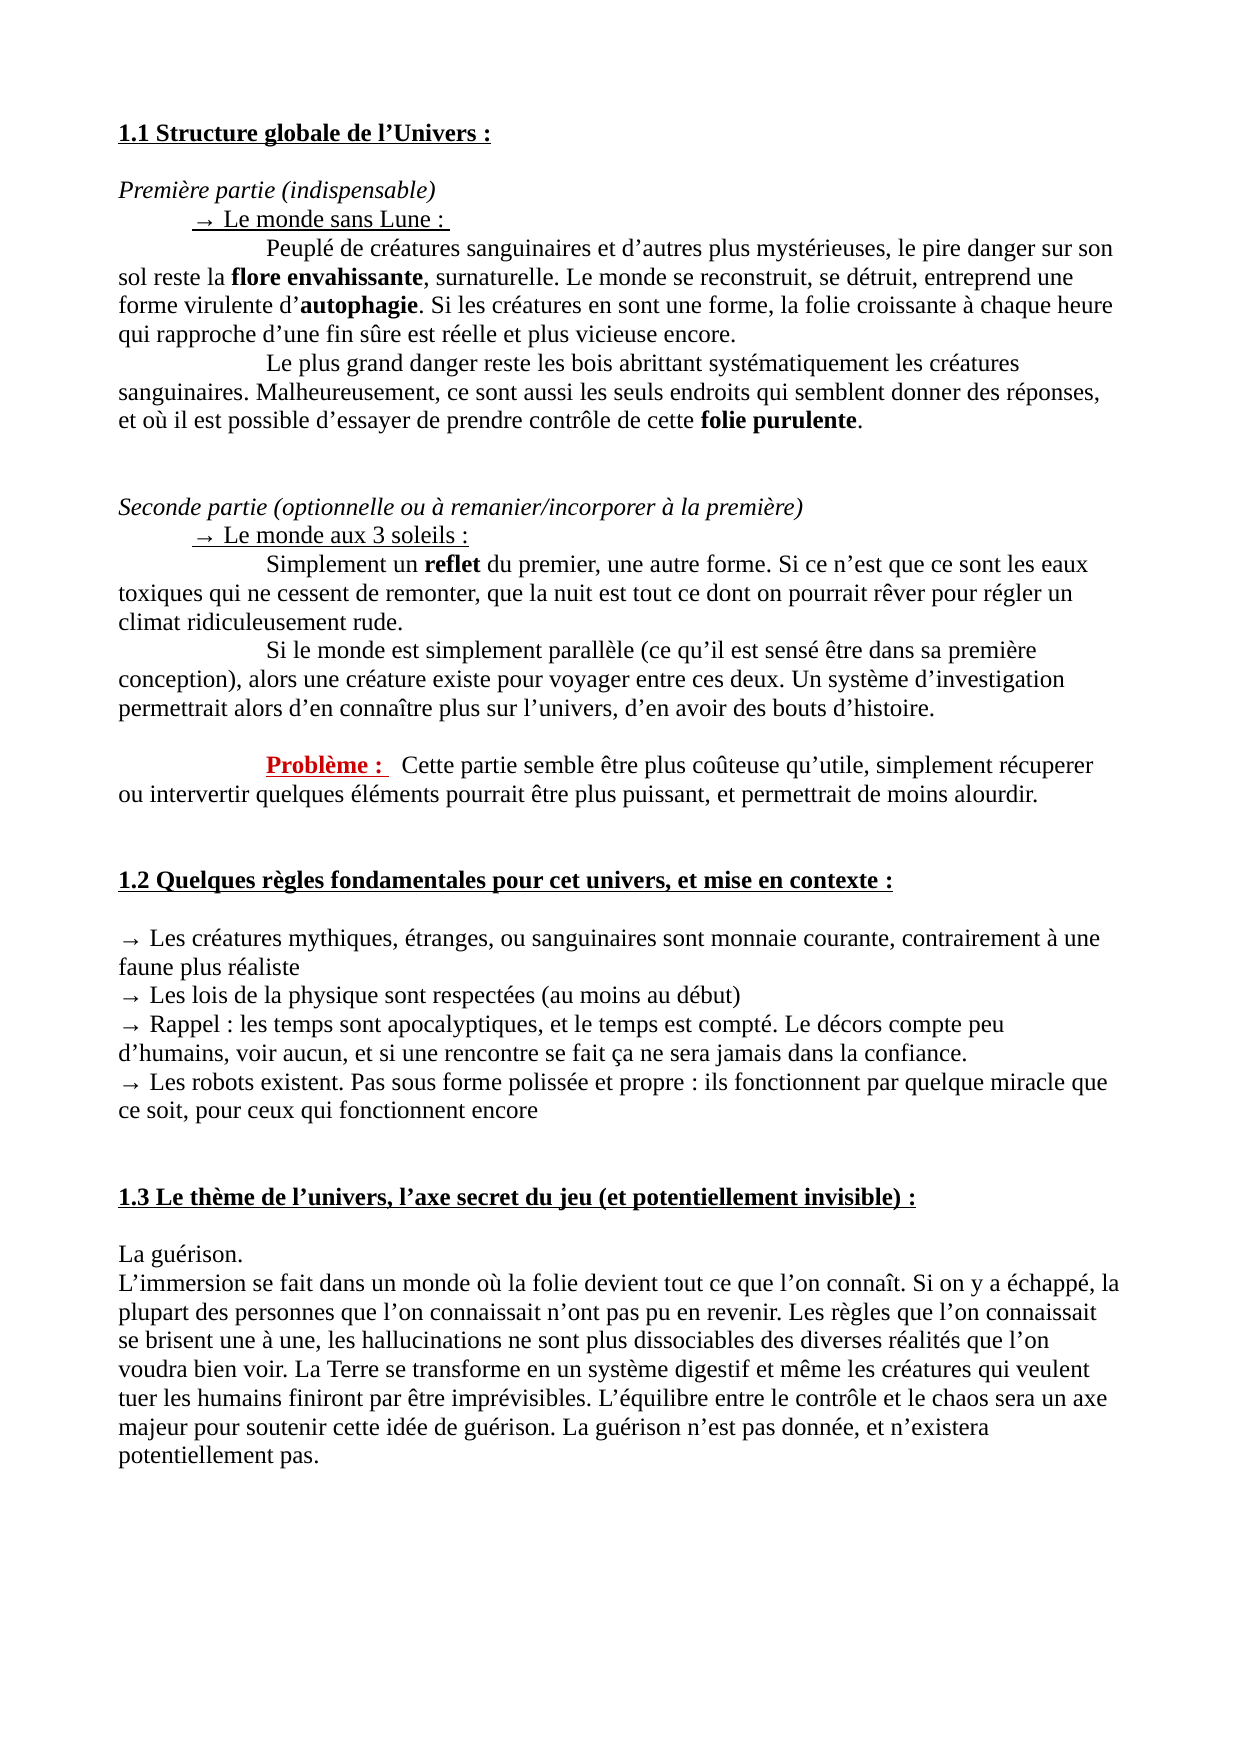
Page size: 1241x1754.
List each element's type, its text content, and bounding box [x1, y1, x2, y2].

text Simplement un reflet du premier, une autre forme. Si ce n’est que ce sont les eaux toxiques qui ne cessent de remonter, que la nuit est tout ce dont on pourrait rêver pour régler un climat ridiculeusement rude. [118, 549, 1122, 636]
text 1.3 Le thème de l’univers, l’axe secret du jeu (et potentiellement invisible) : [118, 1182, 1122, 1211]
text → Le monde aux 3 soleils : [118, 521, 1122, 549]
text → Les créatures mythiques, étranges, ou sanguinaires sont monnaie courante, contrairement à une faune plus réaliste [118, 923, 1122, 981]
text Seconde partie (optionnelle ou à remanier/incorporer à la première) [118, 492, 1122, 521]
text → Rappel : les temps sont apocalyptiques, et le temps est compté. Le décors compte peu d’humains, voir aucun, et si une rencontre se fait ça ne sera jamais dans la confiance. [118, 1009, 1122, 1067]
text → Les lois de la physique sont respectées (au moins au début) [118, 981, 1122, 1009]
text L’immersion se fait dans un monde où la folie devient tout ce que l’on connaît. Si on y a échappé, la plupart des personnes que l’on connaissait n’ont pas pu en revenir. Les règles que l’on connaissait se brisent une à une, les hallucinations ne sont plus dissociables des diverses réalités que l’on voudra bien voir. La Terre se transforme en un système digestif et même les créatures qui veulent tuer les humains finiront par être imprévisibles. L’équilibre entre le contrôle et le chaos sera un axe majeur pour soutenir cette idée de guérison. La guérison n’est pas donnée, et n’existera potentiellement pas. [118, 1268, 1122, 1469]
text 1.1 Structure globale de l’Univers : [118, 118, 1122, 147]
text Première partie (indispensable) [118, 176, 1122, 204]
text → Les robots existent. Pas sous forme polissée et propre : ils fonctionnent par quelque miracle que ce soit, pour ceux qui fonctionnent encore [118, 1067, 1122, 1124]
text → Le monde sans Lune : [118, 204, 1122, 233]
text La guérison. [118, 1239, 1122, 1268]
text 1.2 Quelques règles fondamentales pour cet univers, et mise en contexte : [118, 866, 1122, 894]
text Si le monde est simplement parallèle (ce qu’il est sensé être dans sa première conception), alors une créature existe pour voyager entre ces deux. Un système d’investigation permettrait alors d’en connaître plus sur l’univers, d’en avoir des bouts d’histoire. [118, 636, 1122, 722]
text Peuplé de créatures sanguinaires et d’autres plus mystérieuses, le pire danger sur son sol reste la flore envahissante, surnaturelle. Le monde se reconstruit, se détruit, entreprend une forme virulente d’autophagie. Si les créatures en sont une forme, la folie croissante à chaque heure qui rapproche d’une fin sûre est réelle et plus vicieuse encore. [118, 233, 1122, 348]
text Problème : Cette partie semble être plus coûteuse qu’utile, simplement récuperer ou intervertir quelques éléments pourrait être plus puissant, et permettrait de moins alourdir. [118, 751, 1122, 808]
text Le plus grand danger reste les bois abrittant systématiquement les créatures sanguinaires. Malheureusement, ce sont aussi les seuls endroits qui semblent donner des réponses, et où il est possible d’essayer de prendre contrôle de cette folie purulente. [118, 348, 1122, 434]
